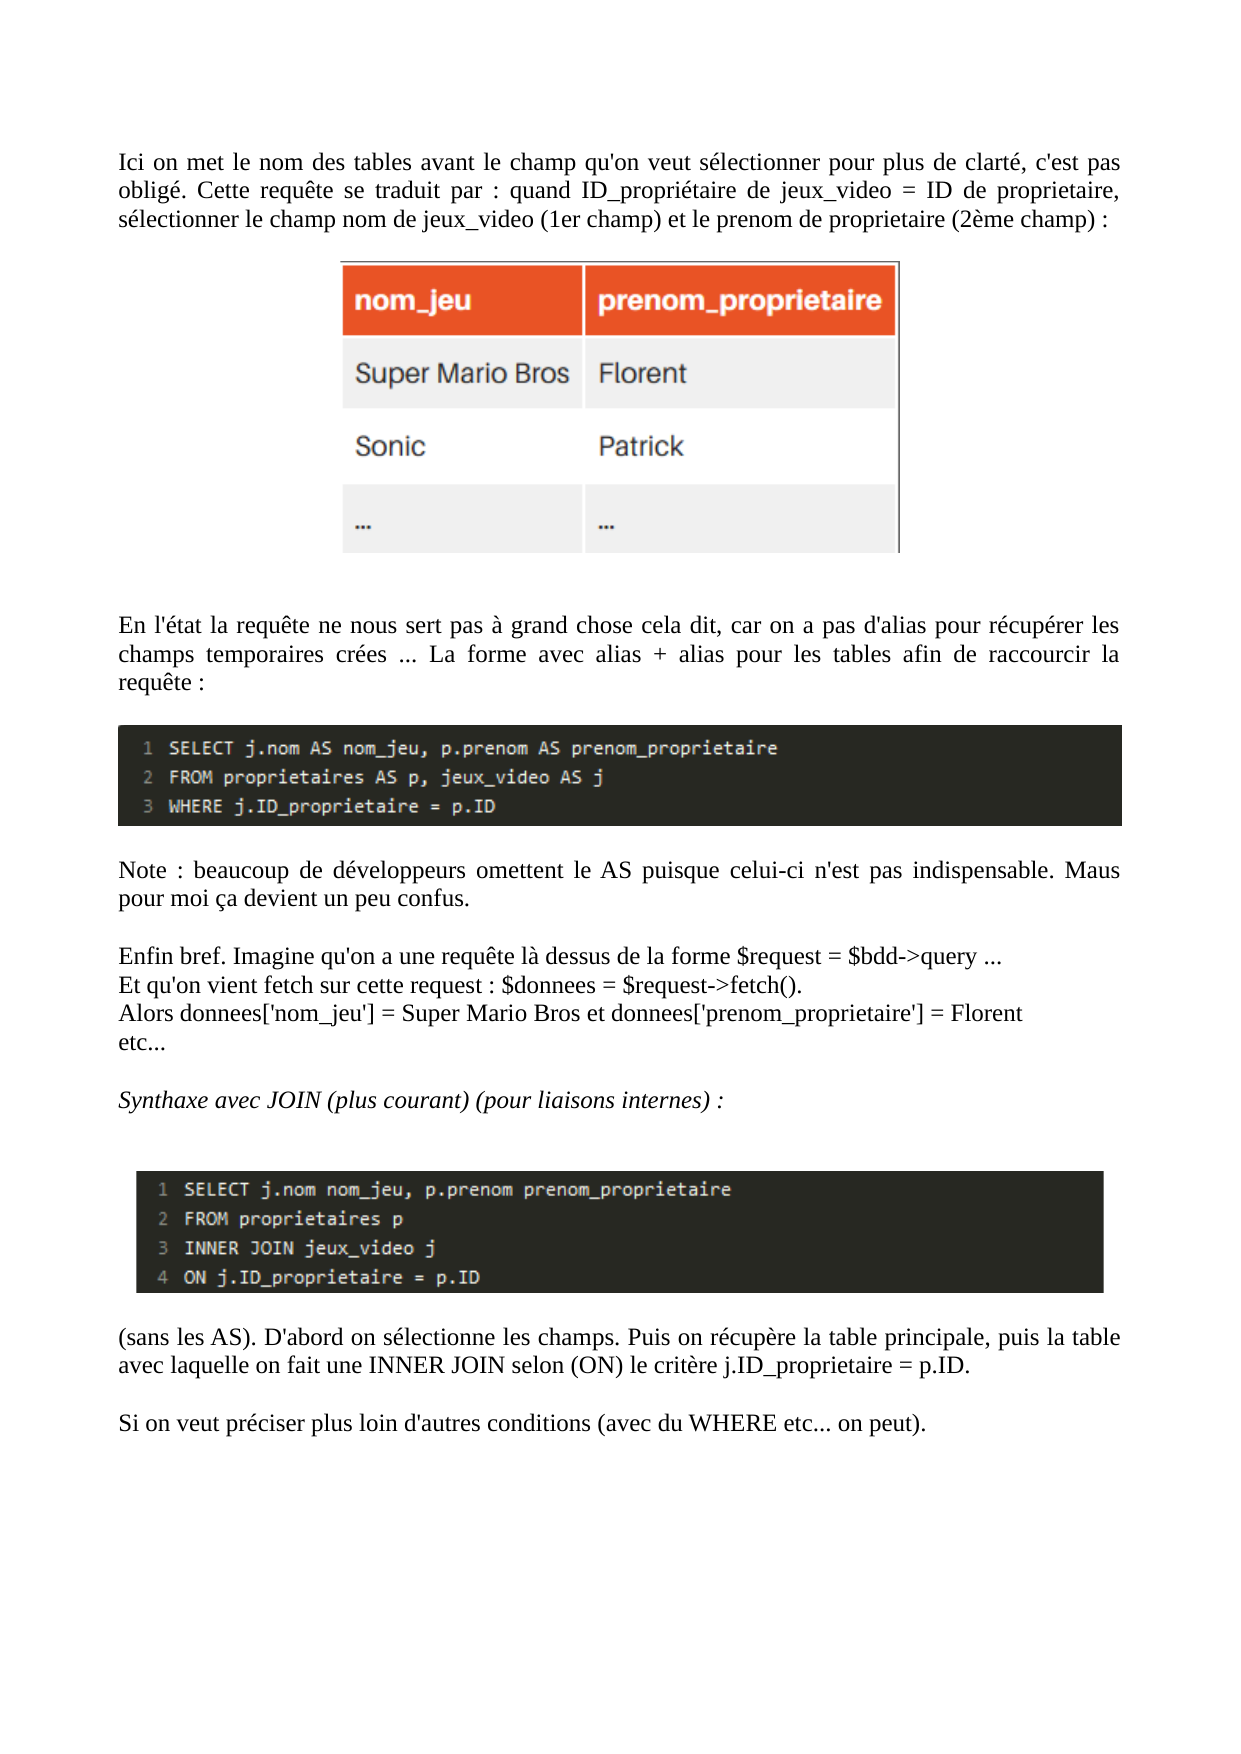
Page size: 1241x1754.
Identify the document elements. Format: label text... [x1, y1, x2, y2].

text Enfin bref. Imagine qu'on a une requête là dessus de la forme $request = $bdd->query ... [118, 941, 1122, 970]
text Ici on met le nom des tables avant le champ qu'on veut sélectionner pour plus de clarté, c'est pas obligé. Cette requête se traduit par : quand ID_propriétaire de jeux_video = ID de proprietaire, sélectionner le champ nom de jeux_video (1er champ) et le prenom de proprietaire (2ème champ) : [118, 147, 1122, 233]
text Synthaxe avec JOIN (plus courant) (pour liaisons internes) : [118, 1085, 1122, 1113]
text etc... [118, 1027, 1122, 1056]
text Alors donnees['nom_jeu'] = Super Mario Bros et donnees['prenom_proprietaire'] = Florent [118, 998, 1122, 1027]
text (sans les AS). D'abord on sélectionne les champs. Puis on récupère la table principale, puis la table avec laquelle on fait une INNER JOIN selon (ON) le critère j.ID_proprietaire = p.ID. [118, 1322, 1122, 1379]
text Si on veut préciser plus loin d'autres conditions (avec du WHERE etc... on peut). [118, 1408, 1122, 1437]
text Note : beaucoup de développeurs omettent le AS puisque celui-ci n'est pas indispensable. Maus pour moi ça devient un peu confus. [118, 855, 1122, 912]
text En l'état la requête ne nous sert pas à grand chose cela dit, car on a pas d'alias pour récupérer les champs temporaires crées ... La forme avec alias + alias pour les tables afin de raccourcir la requête : [118, 610, 1122, 696]
text Et qu'on vient fetch sur cette request : $donnees = $request->fetch(). [118, 970, 1122, 998]
